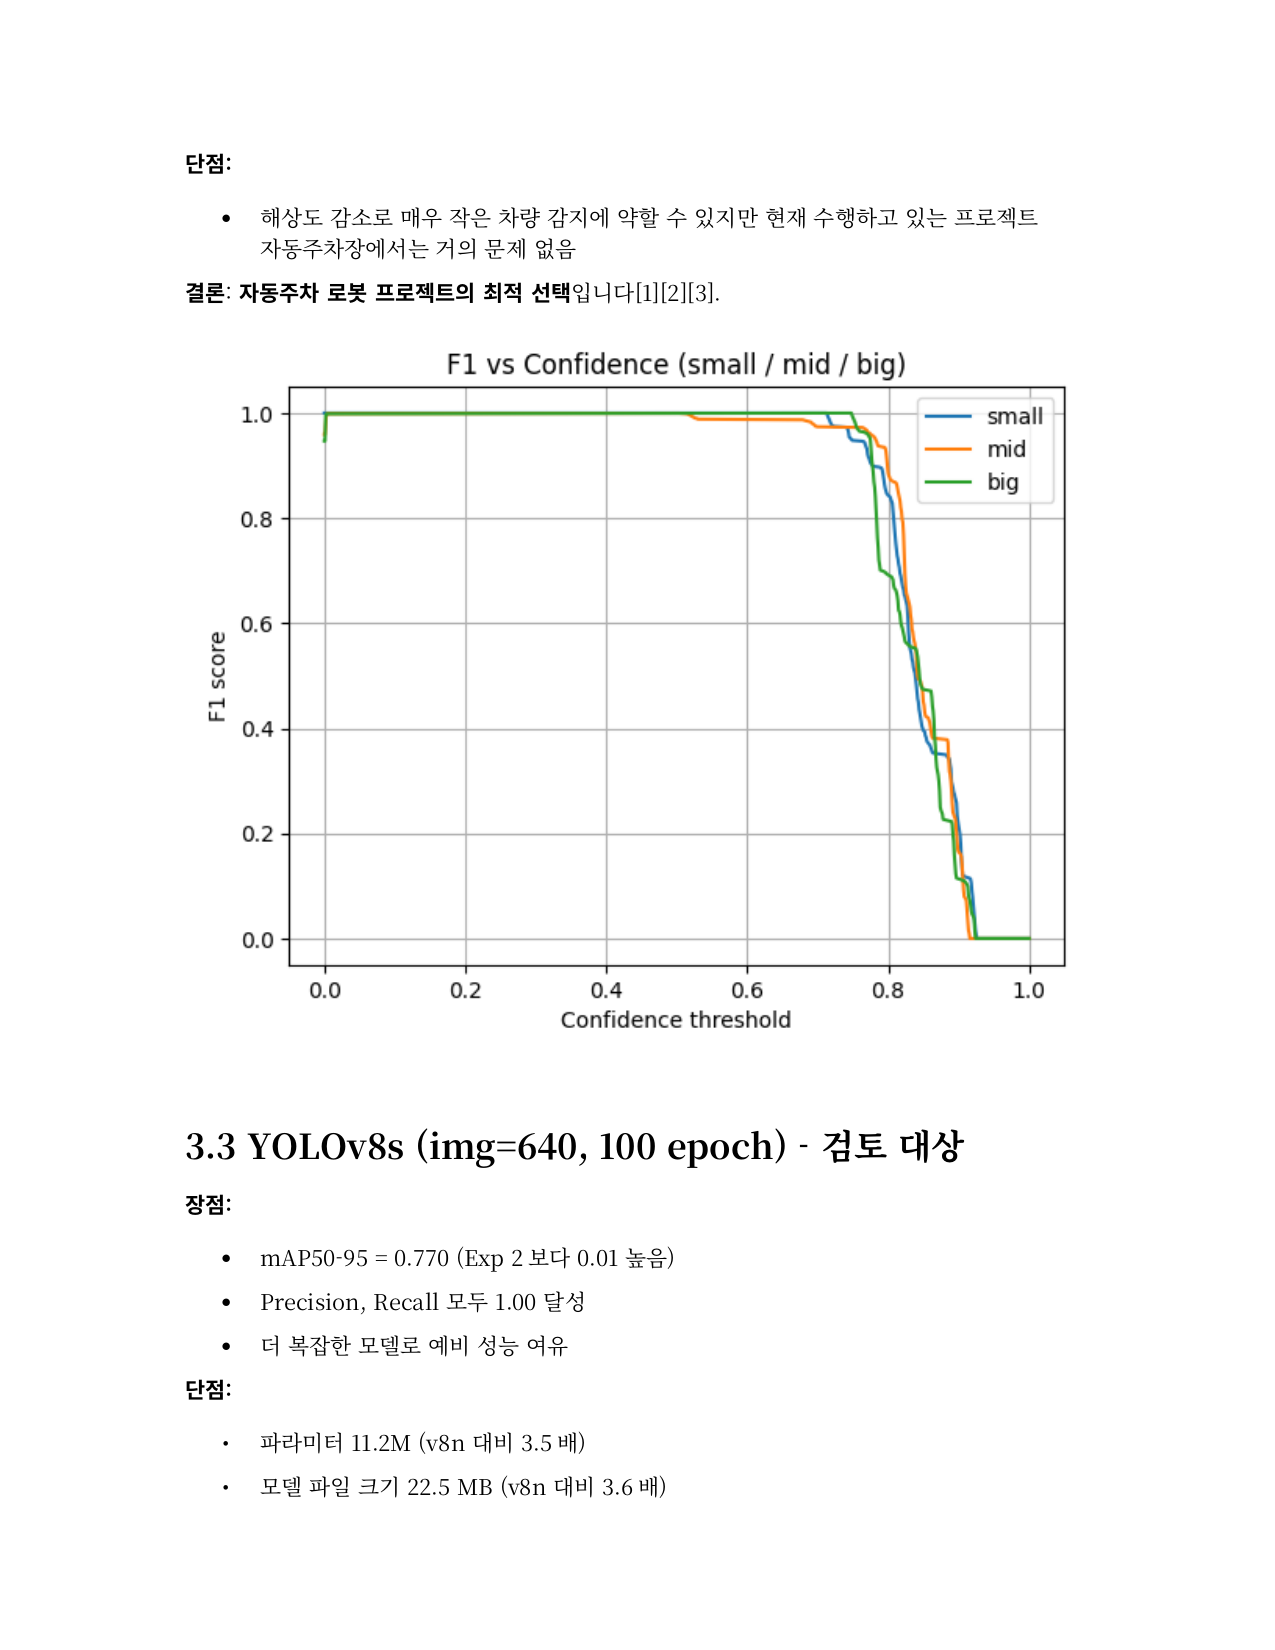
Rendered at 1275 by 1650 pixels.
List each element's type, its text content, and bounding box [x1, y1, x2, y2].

list mAP50-95 = 0.770 (Exp 2보다 0.01 높음) [222, 1241, 1090, 1273]
text 단점: [185, 1373, 1090, 1405]
text 3.3 YOLOv8s (img=640, 100 epoch) - 검토 대상 [185, 1120, 1090, 1169]
text 단점: [185, 147, 1090, 179]
text 장점: [185, 1188, 1090, 1219]
list 더 복잡한 모델로 예비 성능 여유 [222, 1329, 1090, 1361]
list Precision, Recall 모두 1.00 달성 [222, 1285, 1090, 1317]
picture [201, 340, 1079, 1042]
list 모델 파일 크기 22.5 MB (v8n 대비 3.6배) [222, 1471, 1090, 1502]
list 파라미터 11.2M (v8n 대비 3.5배) [222, 1427, 1090, 1458]
list 해상도 감소로 매우 작은 차량 감지에 약할 수 있지만 현재 수행하고 있는 프로젝트 자동주차장에서는 거의 문제 없음 [222, 201, 1090, 264]
text 결론: 자동주차 로봇 프로젝트의 최적 선택입니다[1][2][3]. [185, 276, 1090, 308]
